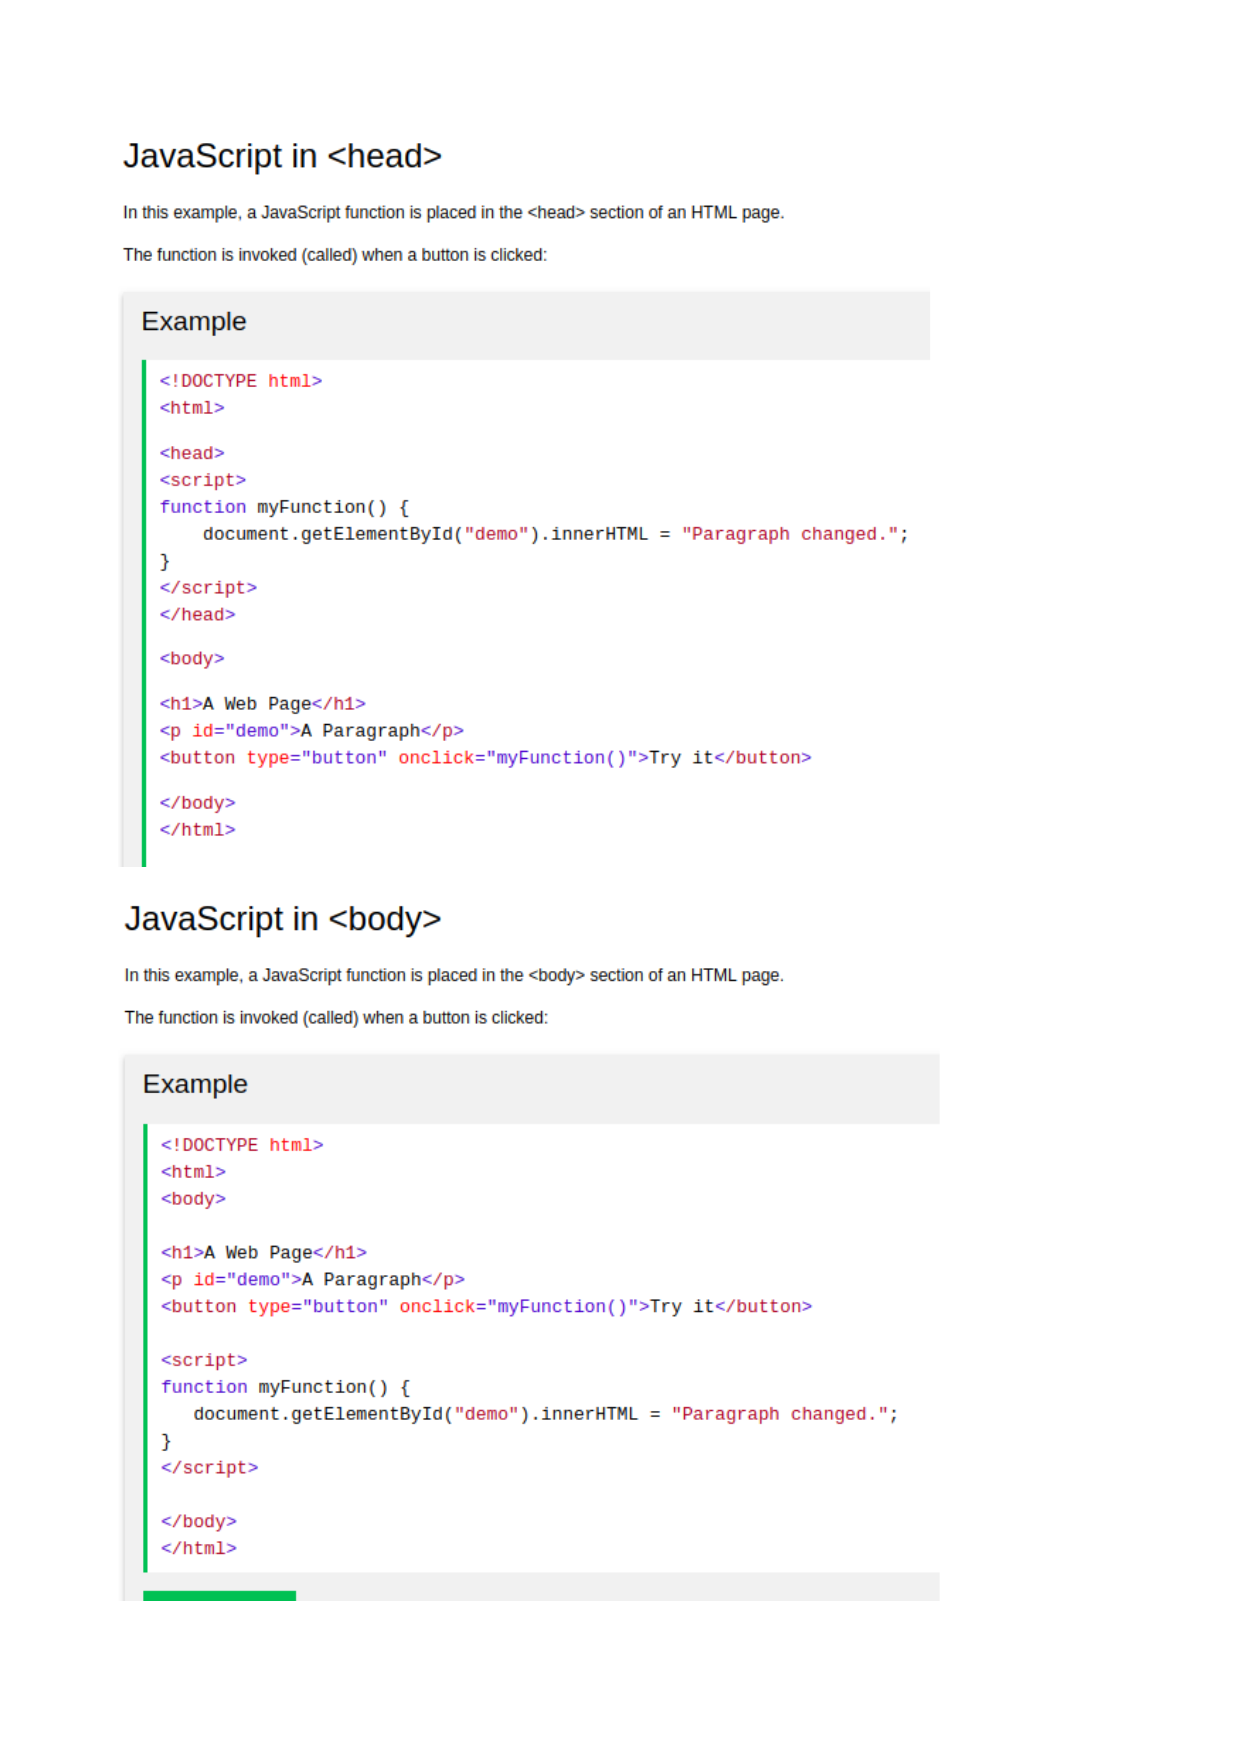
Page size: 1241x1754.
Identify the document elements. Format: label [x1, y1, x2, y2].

picture [118, 118, 931, 867]
picture [118, 895, 940, 1601]
